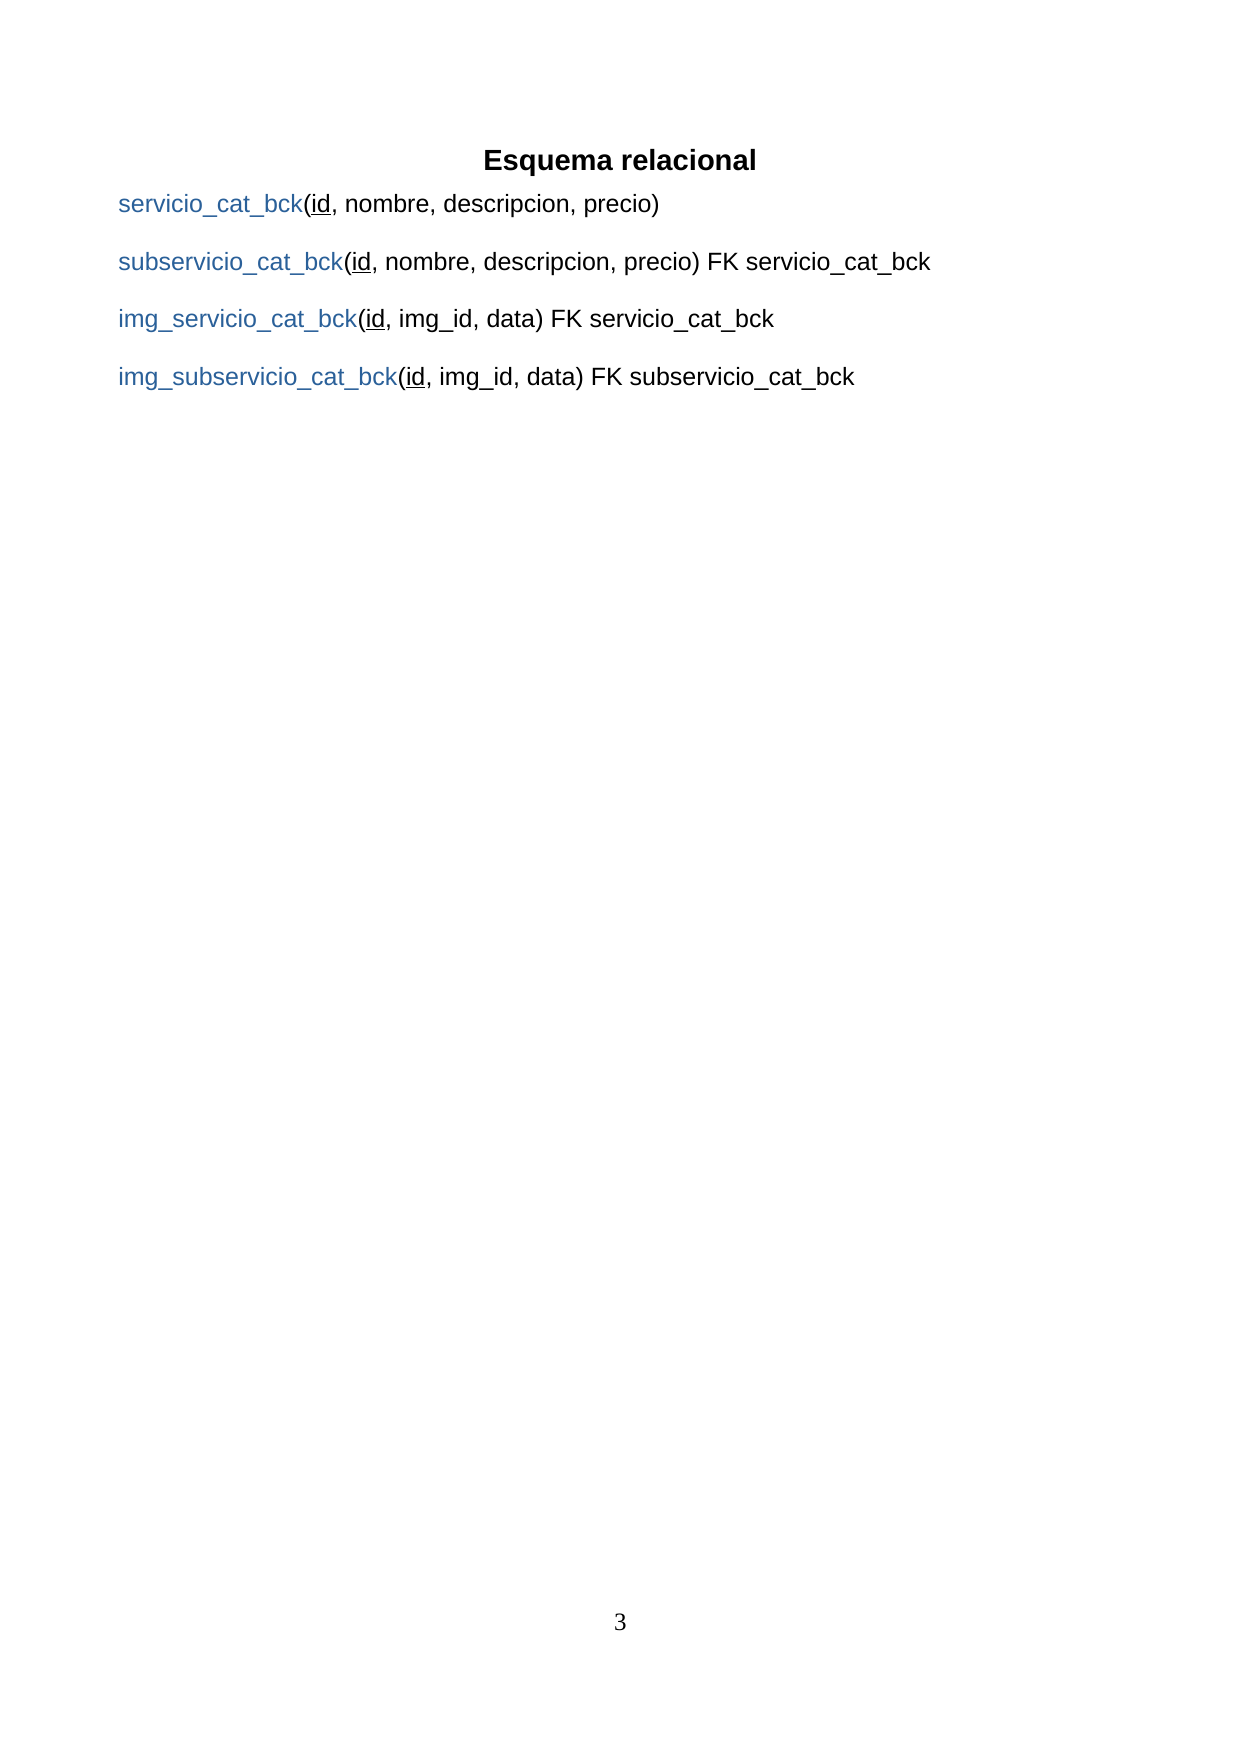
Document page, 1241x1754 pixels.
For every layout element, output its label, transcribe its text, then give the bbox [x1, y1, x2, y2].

text img_servicio_cat_bck(id, img_id, data) FK servicio_cat_bck [118, 304, 1122, 333]
text img_subservicio_cat_bck(id, img_id, data) FK subservicio_cat_bck [118, 362, 1122, 390]
text servicio_cat_bck(id, nombre, descripcion, precio) [118, 189, 1122, 218]
text subservicio_cat_bck(id, nombre, descripcion, precio) FK servicio_cat_bck [118, 247, 1122, 275]
subtitle Esquema relacional [118, 143, 1122, 177]
